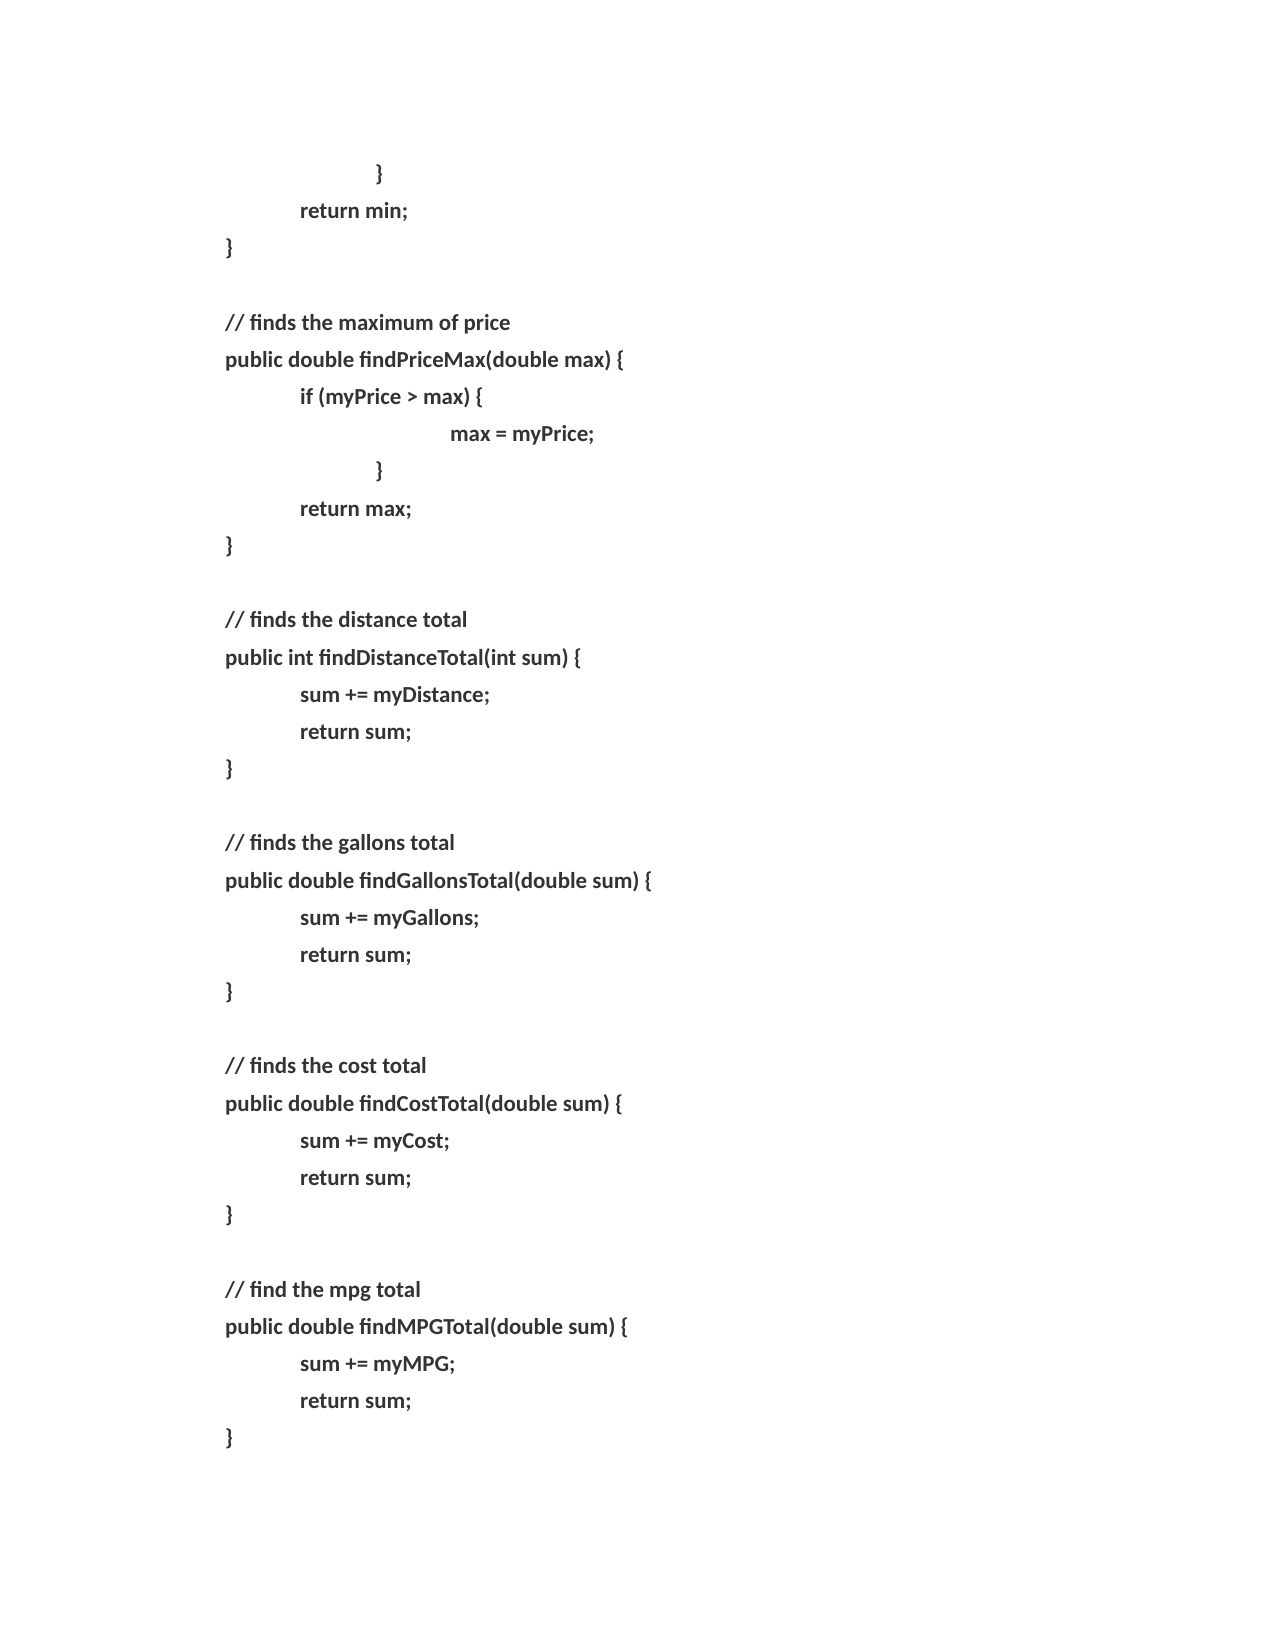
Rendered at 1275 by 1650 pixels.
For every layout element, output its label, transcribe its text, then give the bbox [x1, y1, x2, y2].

text public double findMPGTotal(double sum) { [150, 1303, 1125, 1340]
text // finds the maximum of price [150, 299, 1125, 336]
text // finds the gallons total [150, 819, 1125, 857]
text return sum; [150, 931, 1125, 968]
text max = myPrice; [150, 410, 1125, 447]
text return sum; [150, 1154, 1125, 1191]
text // find the mpg total [150, 1266, 1125, 1303]
text return sum; [150, 708, 1125, 745]
text } [150, 447, 1125, 485]
text public int findDistanceTotal(int sum) { [150, 633, 1125, 671]
text } [150, 968, 1125, 1005]
text sum += myGallons; [150, 894, 1125, 931]
text sum += myCost; [150, 1117, 1125, 1154]
text } [150, 745, 1125, 782]
text public double findGallonsTotal(double sum) { [150, 857, 1125, 894]
text } [150, 224, 1125, 262]
text return min; [150, 187, 1125, 224]
text return sum; [150, 1377, 1125, 1414]
text } [150, 522, 1125, 559]
text if (myPrice > max) { [150, 373, 1125, 410]
text public double findPriceMax(double max) { [150, 336, 1125, 373]
text sum += myMPG; [150, 1340, 1125, 1377]
text } [150, 150, 1125, 187]
text sum += myDistance; [150, 671, 1125, 708]
text // finds the distance total [150, 596, 1125, 633]
text // finds the cost total [150, 1042, 1125, 1080]
text return max; [150, 485, 1125, 522]
text public double findCostTotal(double sum) { [150, 1080, 1125, 1117]
text } [150, 1414, 1125, 1452]
text } [150, 1191, 1125, 1228]
